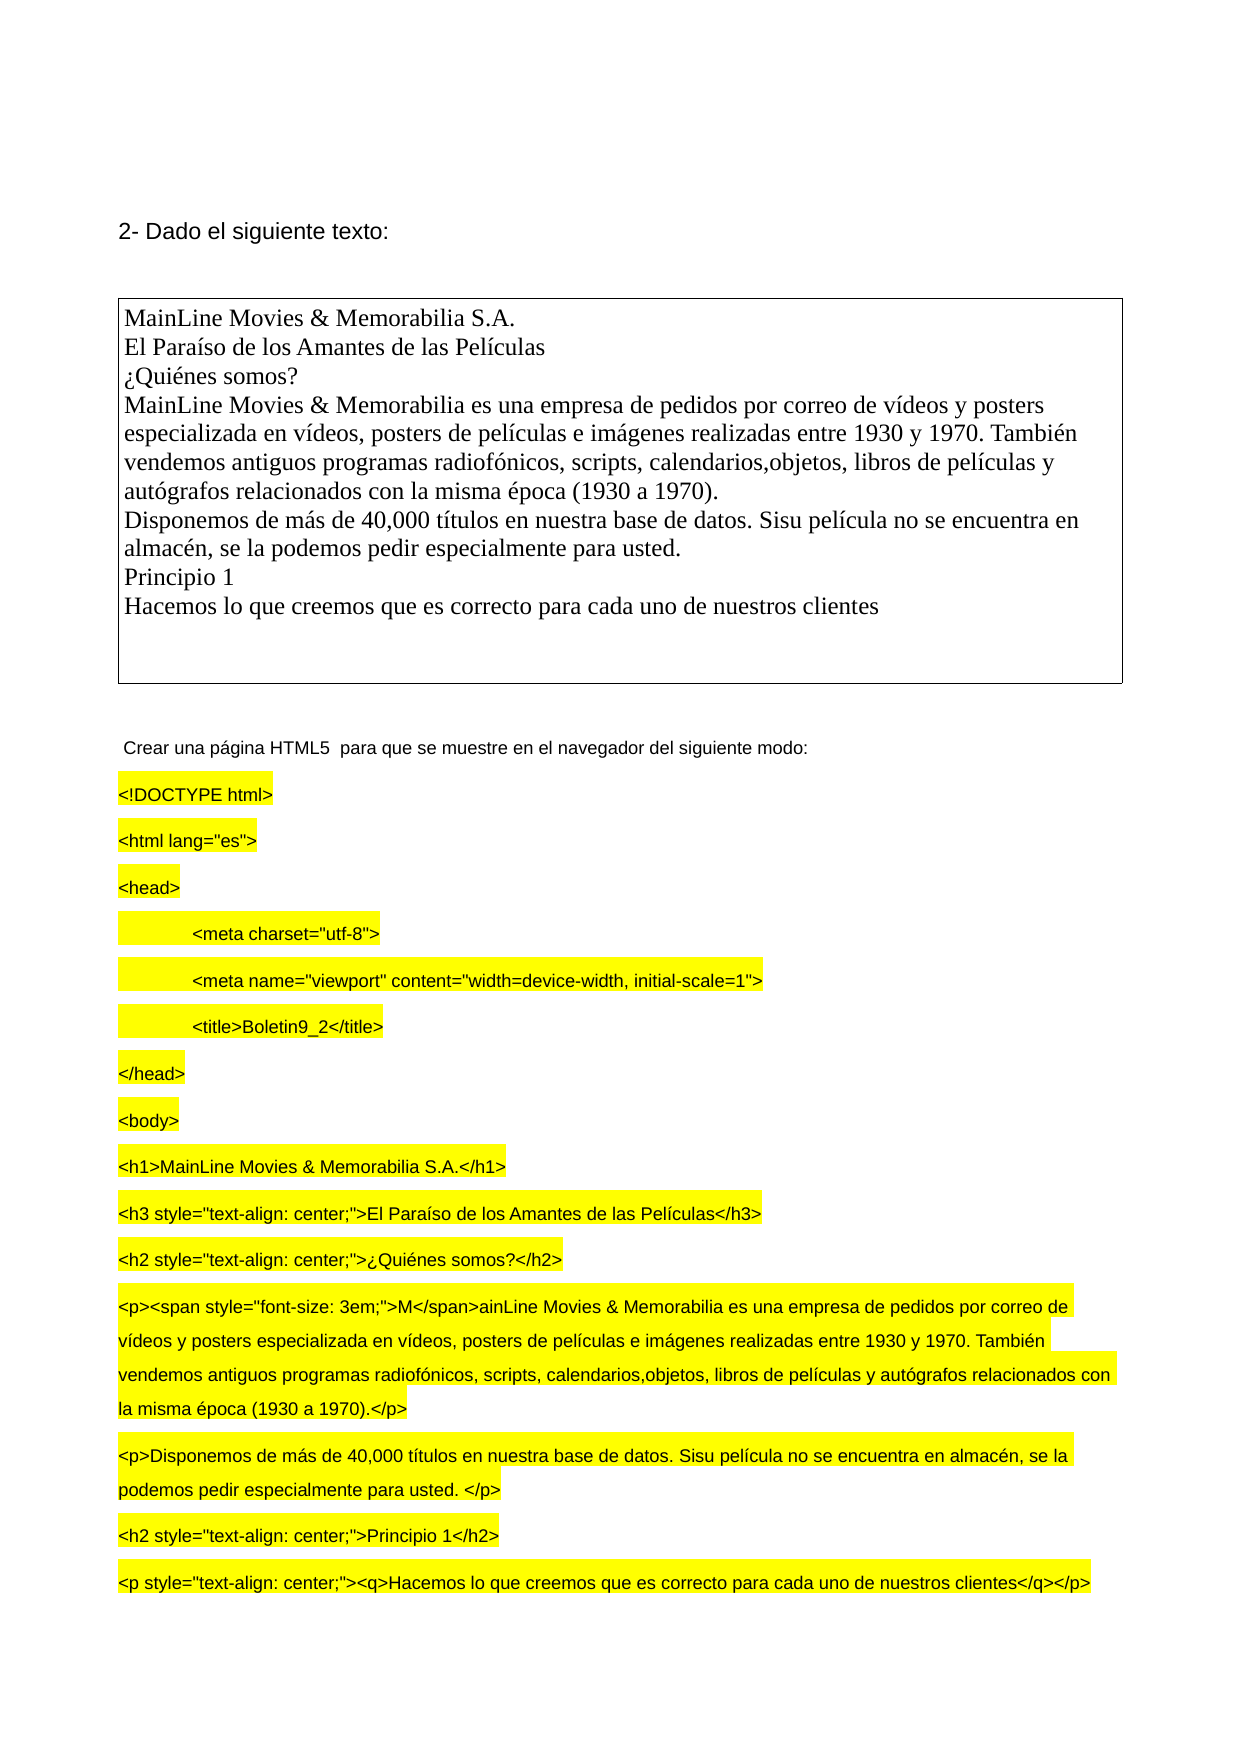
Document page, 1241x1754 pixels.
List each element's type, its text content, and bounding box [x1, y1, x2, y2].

text 2- Dado el siguiente texto: [118, 201, 1122, 244]
text </head> [118, 1050, 1122, 1084]
text <html lang="es"> [118, 817, 1122, 852]
text Crear una página HTML5 para que se muestre en el navegador del siguiente modo: [118, 724, 1122, 758]
text <title>Boletin9_2</title> [118, 1004, 1122, 1038]
text <p style="text-align: center;"><q>Hacemos lo que creemos que es correcto para cada uno de nuestros clientes</q></p> [118, 1559, 1122, 1593]
text <p>Disponemos de más de 40,000 títulos en nuestra base de datos. Sisu película no se encuentra en almacén, se la podemos pedir especialmente para usted. </p> [118, 1432, 1122, 1500]
text <h1>MainLine Movies & Memorabilia S.A.</h1> [118, 1143, 1122, 1177]
text <p><span style="font-size: 3em;">M</span>ainLine Movies & Memorabilia es una empresa de pedidos por correo de vídeos y posters especializada en vídeos, posters de películas e imágenes realizadas entre 1930 y 1970. También vendemos antiguos programas radiofónicos, scripts, calendarios,objetos, libros de películas y autógrafos relacionados con la misma época (1930 a 1970).</p> [118, 1283, 1122, 1419]
text <h2 style="text-align: center;">¿Quiénes somos?</h2> [118, 1237, 1122, 1271]
text <!DOCTYPE html> [118, 771, 1122, 805]
table_header MainLine Movies & Memorabilia S.A. El Paraíso de los Amantes de las Películas ¿Quiénes somos? MainLine Movies & Memorabilia es una empresa de pedidos por correo de vídeos y posters especializada en vídeos, posters de películas e imágenes realizadas entre 1930 y 1970. También vendemos antiguos programas radiofónicos, scripts, calendarios,objetos, libros de películas y autógrafos relacionados con la misma época (1930 a 1970). Disponemos de más de 40,000 títulos en nuestra base de datos. Sisu película no se encuentra en almacén, se la podemos pedir especialmente para usted. Principio 1 Hacemos lo que creemos que es correcto para cada uno de nuestros clientes [119, 299, 1122, 683]
text <meta name="viewport" content="width=device-width, initial-scale=1"> [118, 957, 1122, 991]
text <h2 style="text-align: center;">Principio 1</h2> [118, 1512, 1122, 1547]
text <head> [118, 864, 1122, 898]
text <meta charset="utf-8"> [118, 911, 1122, 945]
text <h3 style="text-align: center;">El Paraíso de los Amantes de las Películas</h3> [118, 1190, 1122, 1224]
text <body> [118, 1097, 1122, 1131]
